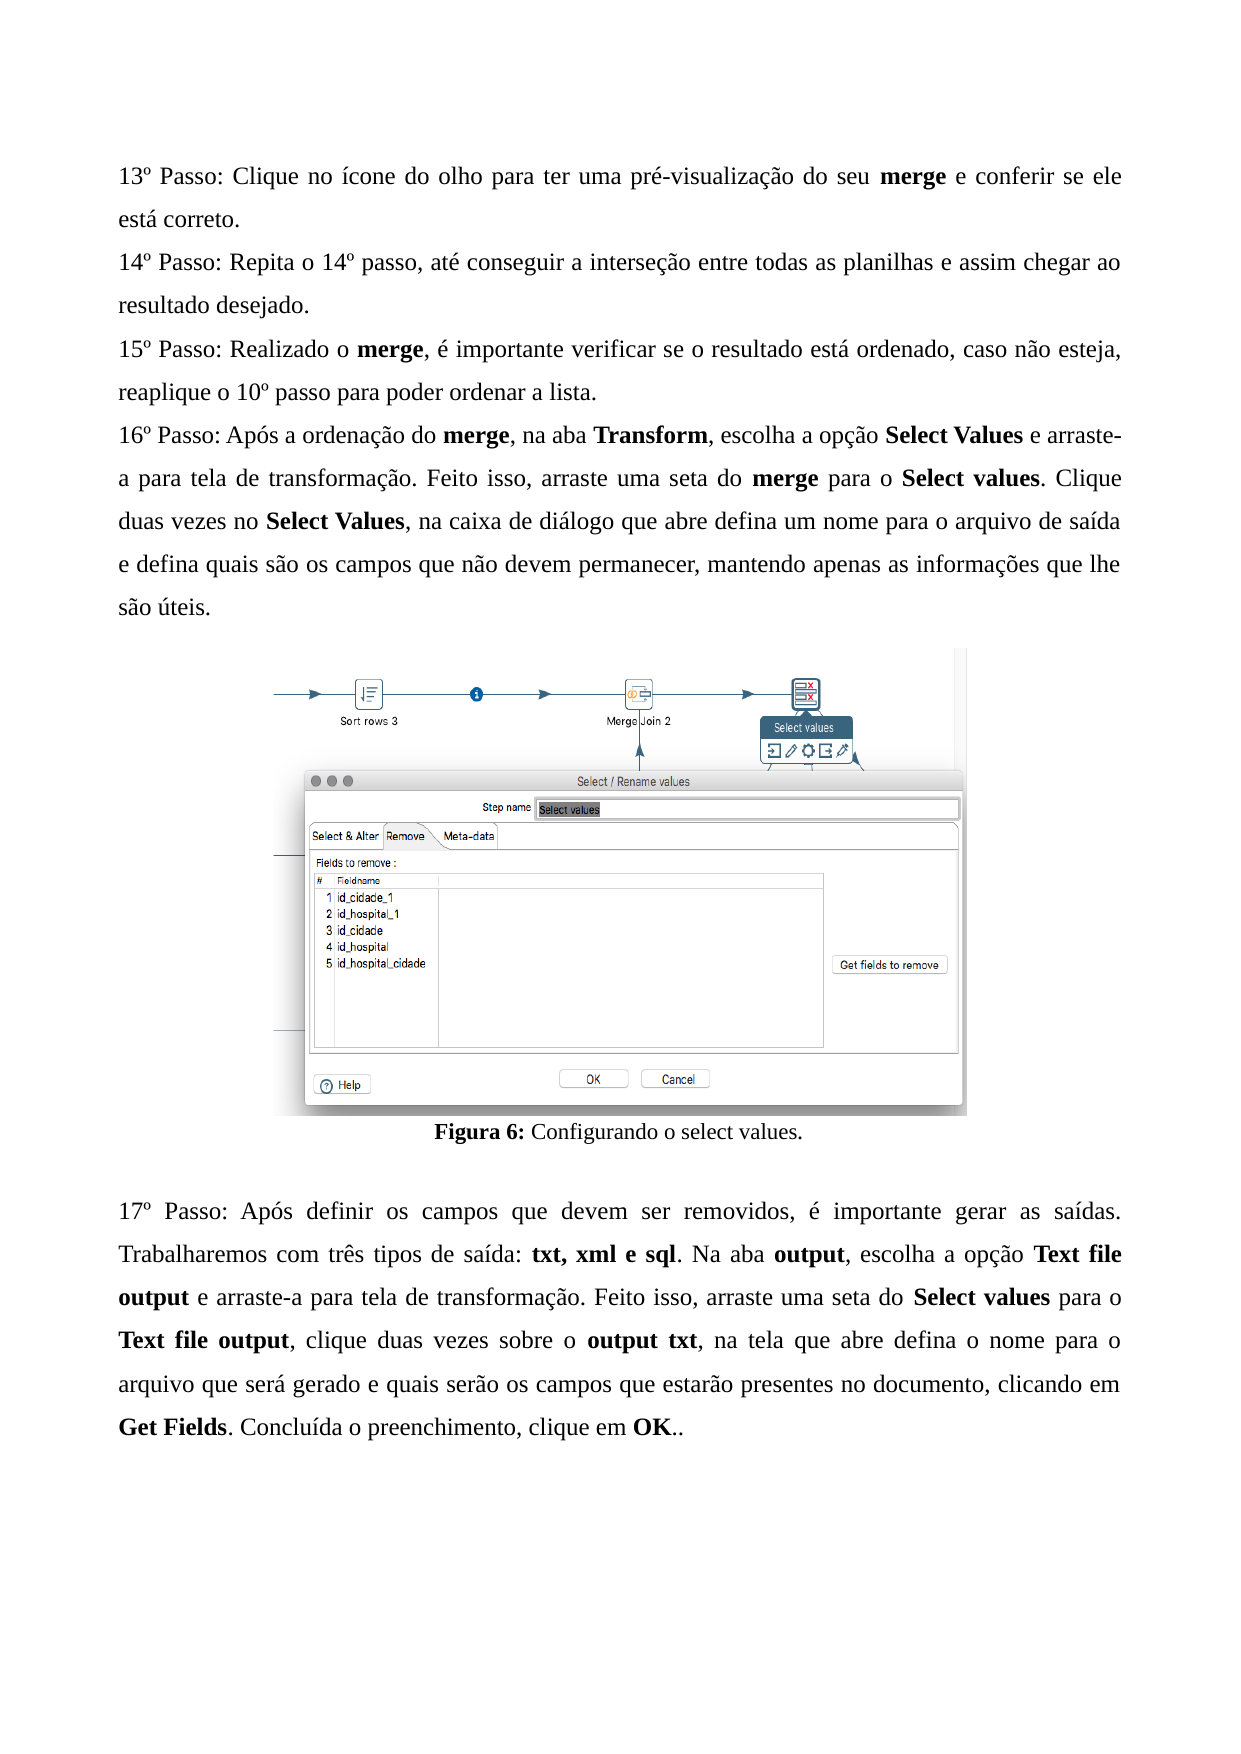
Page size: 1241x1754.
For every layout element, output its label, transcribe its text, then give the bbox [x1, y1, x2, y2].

text Figura 6: Configurando o select values. [273, 1116, 967, 1145]
text 17º Passo: Após definir os campos que devem ser removidos, é importante gerar as saídas. Trabalharemos com três tipos de saída: txt, xml e sql. Na aba output, escolha a opção Text file output e arraste-a para tela de transformação. Feito isso, arraste uma seta do Select values para o Text file output, clique duas vezes sobre o output txt, na tela que abre defina o nome para o arquivo que será gerado e quais serão os campos que estarão presentes no documento, clicando em Get Fields. Concluída o preenchimento, clique em OK.. [118, 1196, 1122, 1441]
picture [273, 648, 967, 1116]
text 14º Passo: Repita o 14º passo, até conseguir a interseção entre todas as planilhas e assim chegar ao resultado desejado. [118, 247, 1122, 319]
text 13º Passo: Clique no ícone do olho para ter uma pré-visualização do seu merge e conferir se ele está correto. [118, 161, 1122, 233]
text 15º Passo: Realizado o merge, é importante verificar se o resultado está ordenado, caso não esteja, reaplique o 10º passo para poder ordenar a lista. [118, 334, 1122, 406]
text 16º Passo: Após a ordenação do merge, na aba Transform, escolha a opção Select Values e arraste-a para tela de transformação. Feito isso, arraste uma seta do merge para o Select values. Clique duas vezes no Select Values, na caixa de diálogo que abre defina um nome para o arquivo de saída e defina quais são os campos que não devem permanecer, mantendo apenas as informações que lhe são úteis. [118, 420, 1122, 621]
